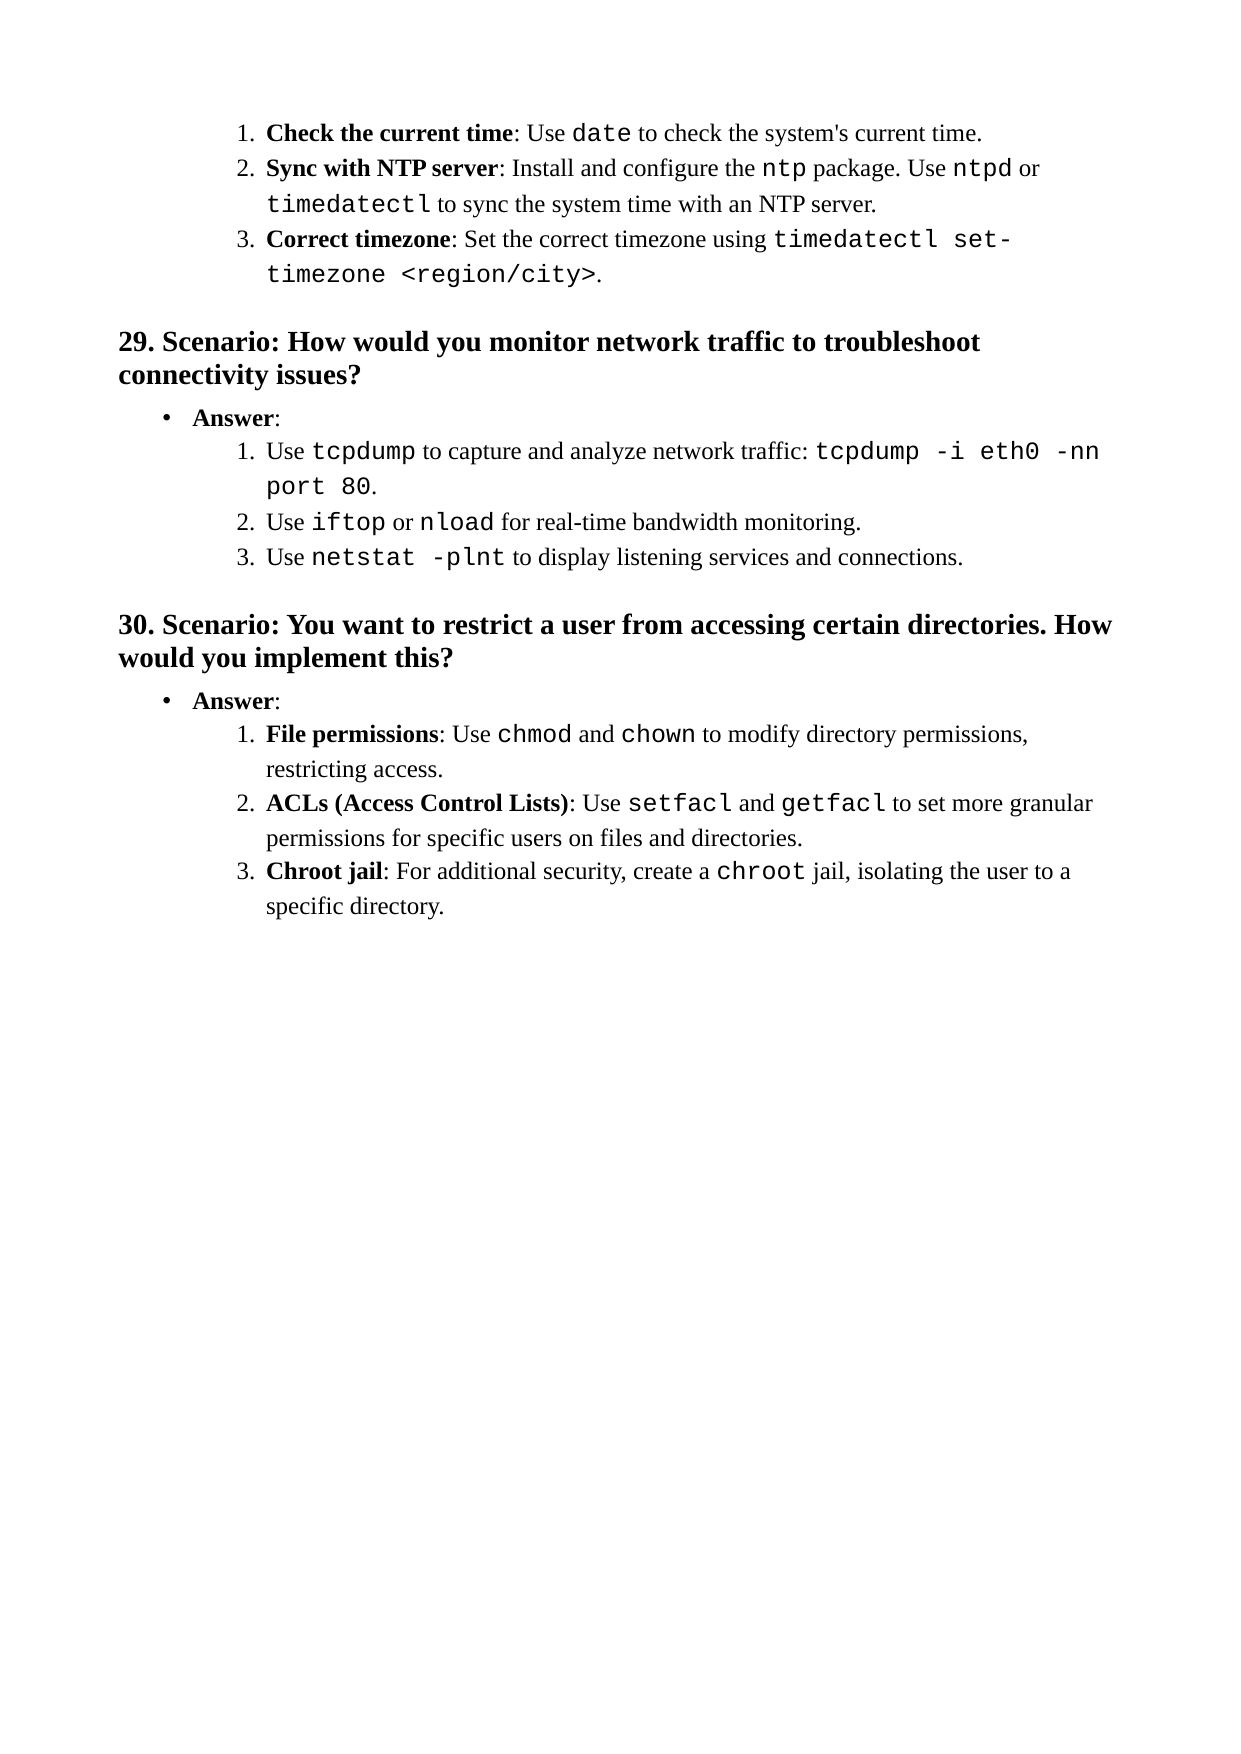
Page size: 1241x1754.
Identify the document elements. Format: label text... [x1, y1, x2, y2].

list Chroot jail: For additional security, create a chroot jail, isolating the user to a specific directory. [236, 856, 1122, 919]
list Use tcpdump to capture and analyze network traffic: tcpdump -i eth0 -nn port 80. [236, 436, 1122, 502]
subtitle 29. Scenario: How would you monitor network traffic to troubleshoot connectivity issues? [118, 324, 1122, 391]
list Answer: [162, 403, 1122, 432]
list File permissions: Use chmod and chown to modify directory permissions, restricting access. [236, 719, 1122, 783]
list Sync with NTP server: Install and configure the ntp package. Use ntpd or timedatectl to sync the system time with an NTP server. [236, 153, 1122, 219]
subtitle 30. Scenario: You want to restrict a user from accessing certain directories. How would you implement this? [118, 607, 1122, 674]
list Use iftop or nload for real-time bandwidth monitoring. [236, 507, 1122, 538]
list Use netstat -plnt to display listening services and connections. [236, 542, 1122, 573]
list Correct timezone: Set the correct timezone using timedatectl set-timezone <region/city>. [236, 224, 1122, 290]
list Check the current time: Use date to check the system's current time. [236, 118, 1122, 149]
list ACLs (Access Control Lists): Use setfacl and getfacl to set more granular permissions for specific users on files and directories. [236, 788, 1122, 851]
list Answer: [162, 686, 1122, 715]
